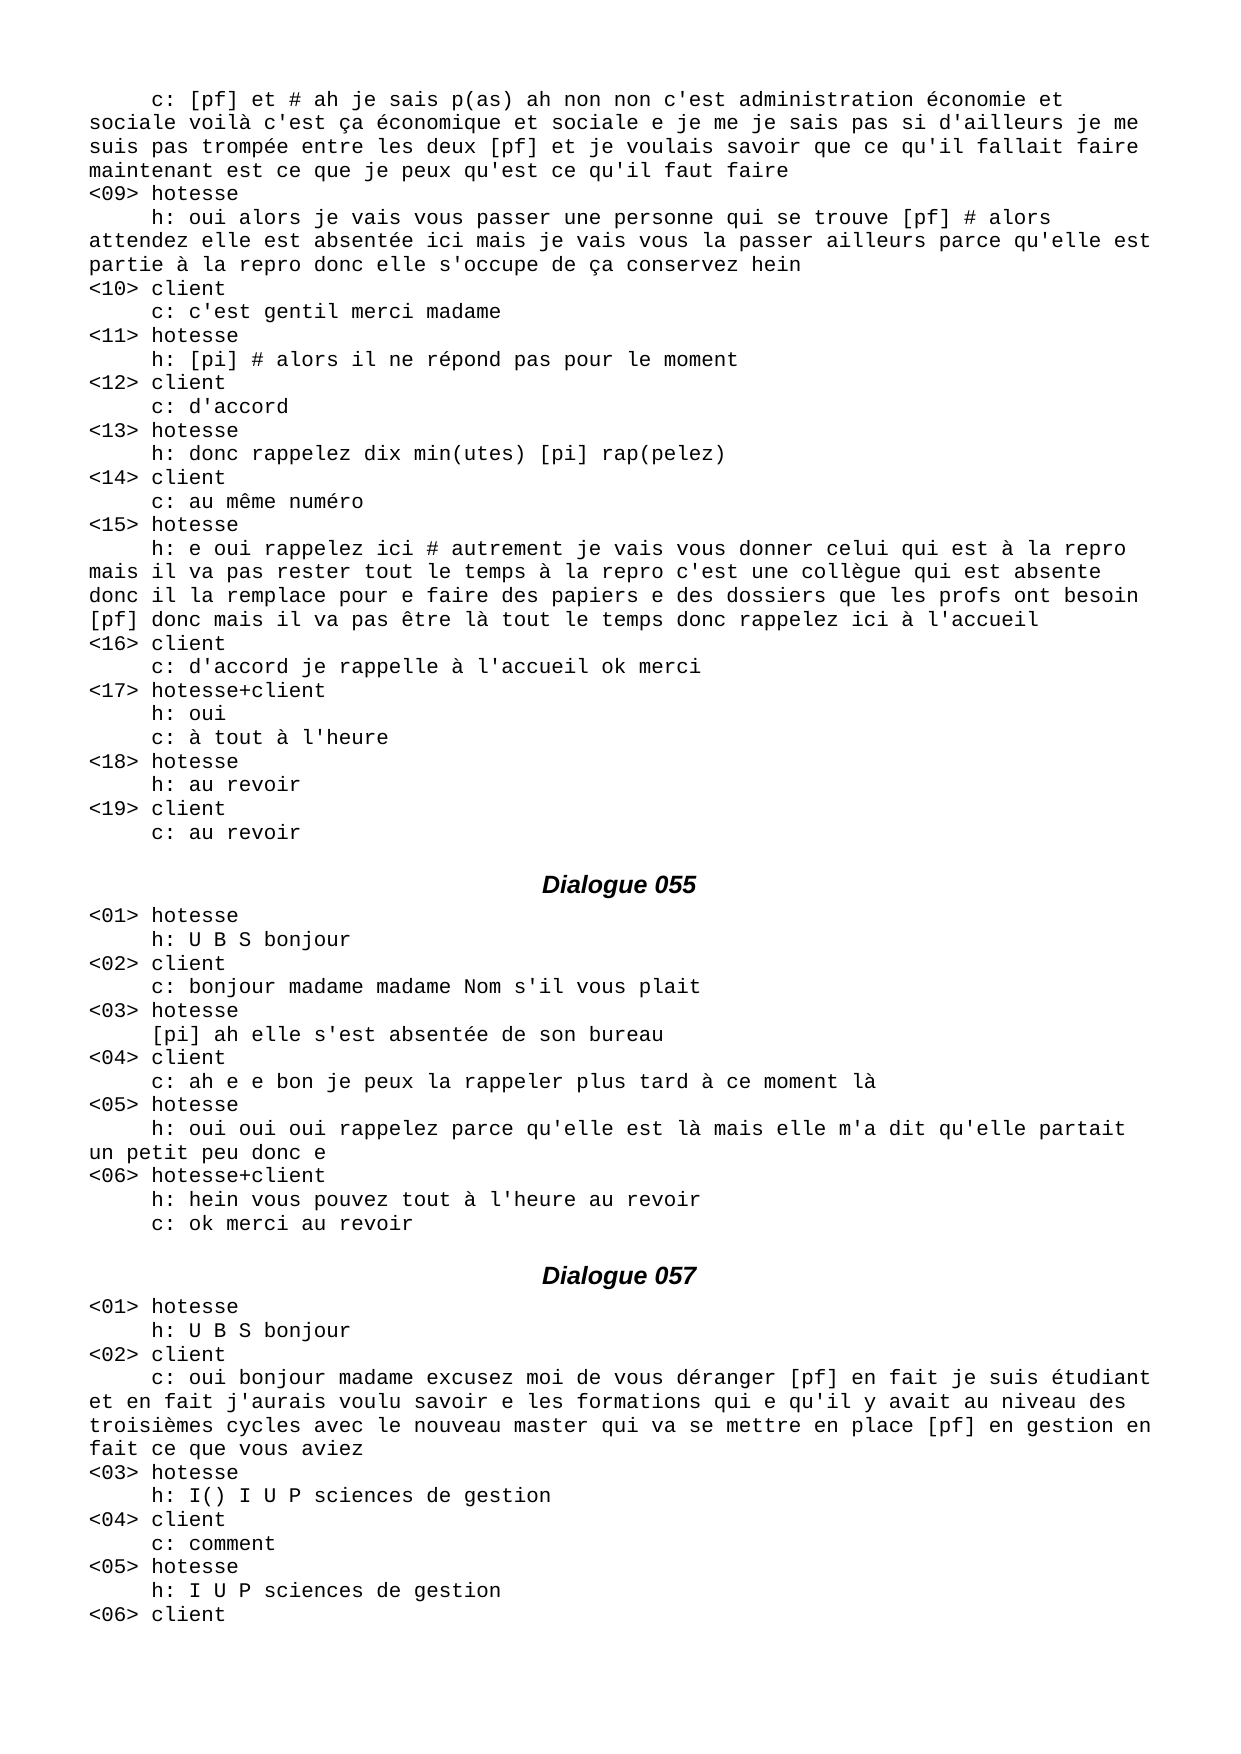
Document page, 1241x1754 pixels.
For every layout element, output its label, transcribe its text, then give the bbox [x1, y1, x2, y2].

text c: d'accord [89, 396, 1152, 420]
text <03> hotesse [89, 1462, 1152, 1486]
text <06> hotesse+client [89, 1165, 1152, 1189]
text h: hein vous pouvez tout à l'heure au revoir [89, 1189, 1152, 1213]
text <06> client [89, 1604, 1152, 1627]
text <16> client [89, 632, 1152, 656]
text <01> hotesse [89, 905, 1152, 929]
text <01> hotesse [89, 1296, 1152, 1320]
text <09> hotesse [89, 183, 1152, 207]
text <18> hotesse [89, 751, 1152, 774]
text c: oui bonjour madame excusez moi de vous déranger [pf] en fait je suis étudiant et en fait j'aurais voulu savoir e les formations qui e qu'il y avait au niveau des troisièmes cycles avec le nouveau master qui va se mettre en place [pf] en gestion en fait ce que vous aviez [89, 1367, 1152, 1462]
text h: oui alors je vais vous passer une personne qui se trouve [pf] # alors attendez elle est absentée ici mais je vais vous la passer ailleurs parce qu'elle est partie à la repro donc elle s'occupe de ça conservez hein [89, 207, 1152, 278]
text c: ok merci au revoir [89, 1213, 1152, 1236]
text <12> client [89, 372, 1152, 396]
text h: U B S bonjour [89, 1320, 1152, 1344]
text <05> hotesse [89, 1094, 1152, 1118]
subtitle Dialogue 055 [89, 870, 1152, 899]
text c: au même numéro [89, 491, 1152, 514]
text <02> client [89, 953, 1152, 976]
text <15> hotesse [89, 514, 1152, 538]
text <03> hotesse [89, 1000, 1152, 1023]
text h: oui oui oui rappelez parce qu'elle est là mais elle m'a dit qu'elle partait un petit peu donc e [89, 1118, 1152, 1165]
text <05> hotesse [89, 1556, 1152, 1580]
text h: e oui rappelez ici # autrement je vais vous donner celui qui est à la repro mais il va pas rester tout le temps à la repro c'est une collègue qui est absente donc il la remplace pour e faire des papiers e des dossiers que les profs ont besoin [pf] donc mais il va pas être là tout le temps donc rappelez ici à l'accueil [89, 538, 1152, 632]
text c: [pf] et # ah je sais p(as) ah non non c'est administration économie et sociale voilà c'est ça économique et sociale e je me je sais pas si d'ailleurs je me suis pas trompée entre les deux [pf] et je voulais savoir que ce qu'il fallait faire maintenant est ce que je peux qu'est ce qu'il faut faire [89, 89, 1152, 183]
text c: au revoir [89, 822, 1152, 845]
text c: d'accord je rappelle à l'accueil ok merci [89, 656, 1152, 680]
subtitle Dialogue 057 [89, 1261, 1152, 1290]
text c: comment [89, 1533, 1152, 1556]
text <04> client [89, 1509, 1152, 1533]
text <14> client [89, 467, 1152, 491]
text <04> client [89, 1047, 1152, 1071]
text <02> client [89, 1344, 1152, 1367]
text <19> client [89, 798, 1152, 822]
text c: bonjour madame madame Nom s'il vous plait [89, 976, 1152, 1000]
text <10> client [89, 278, 1152, 301]
text h: U B S bonjour [89, 929, 1152, 953]
text h: au revoir [89, 774, 1152, 798]
text h: oui [89, 703, 1152, 727]
text <11> hotesse [89, 325, 1152, 349]
text c: ah e e bon je peux la rappeler plus tard à ce moment là [89, 1071, 1152, 1094]
text h: donc rappelez dix min(utes) [pi] rap(pelez) [89, 443, 1152, 467]
text c: à tout à l'heure [89, 727, 1152, 751]
text h: [pi] # alors il ne répond pas pour le moment [89, 349, 1152, 372]
text h: I() I U P sciences de gestion [89, 1486, 1152, 1509]
text [pi] ah elle s'est absentée de son bureau [89, 1023, 1152, 1047]
text c: c'est gentil merci madame [89, 301, 1152, 325]
text h: I U P sciences de gestion [89, 1580, 1152, 1604]
text <13> hotesse [89, 420, 1152, 443]
text <17> hotesse+client [89, 680, 1152, 703]
